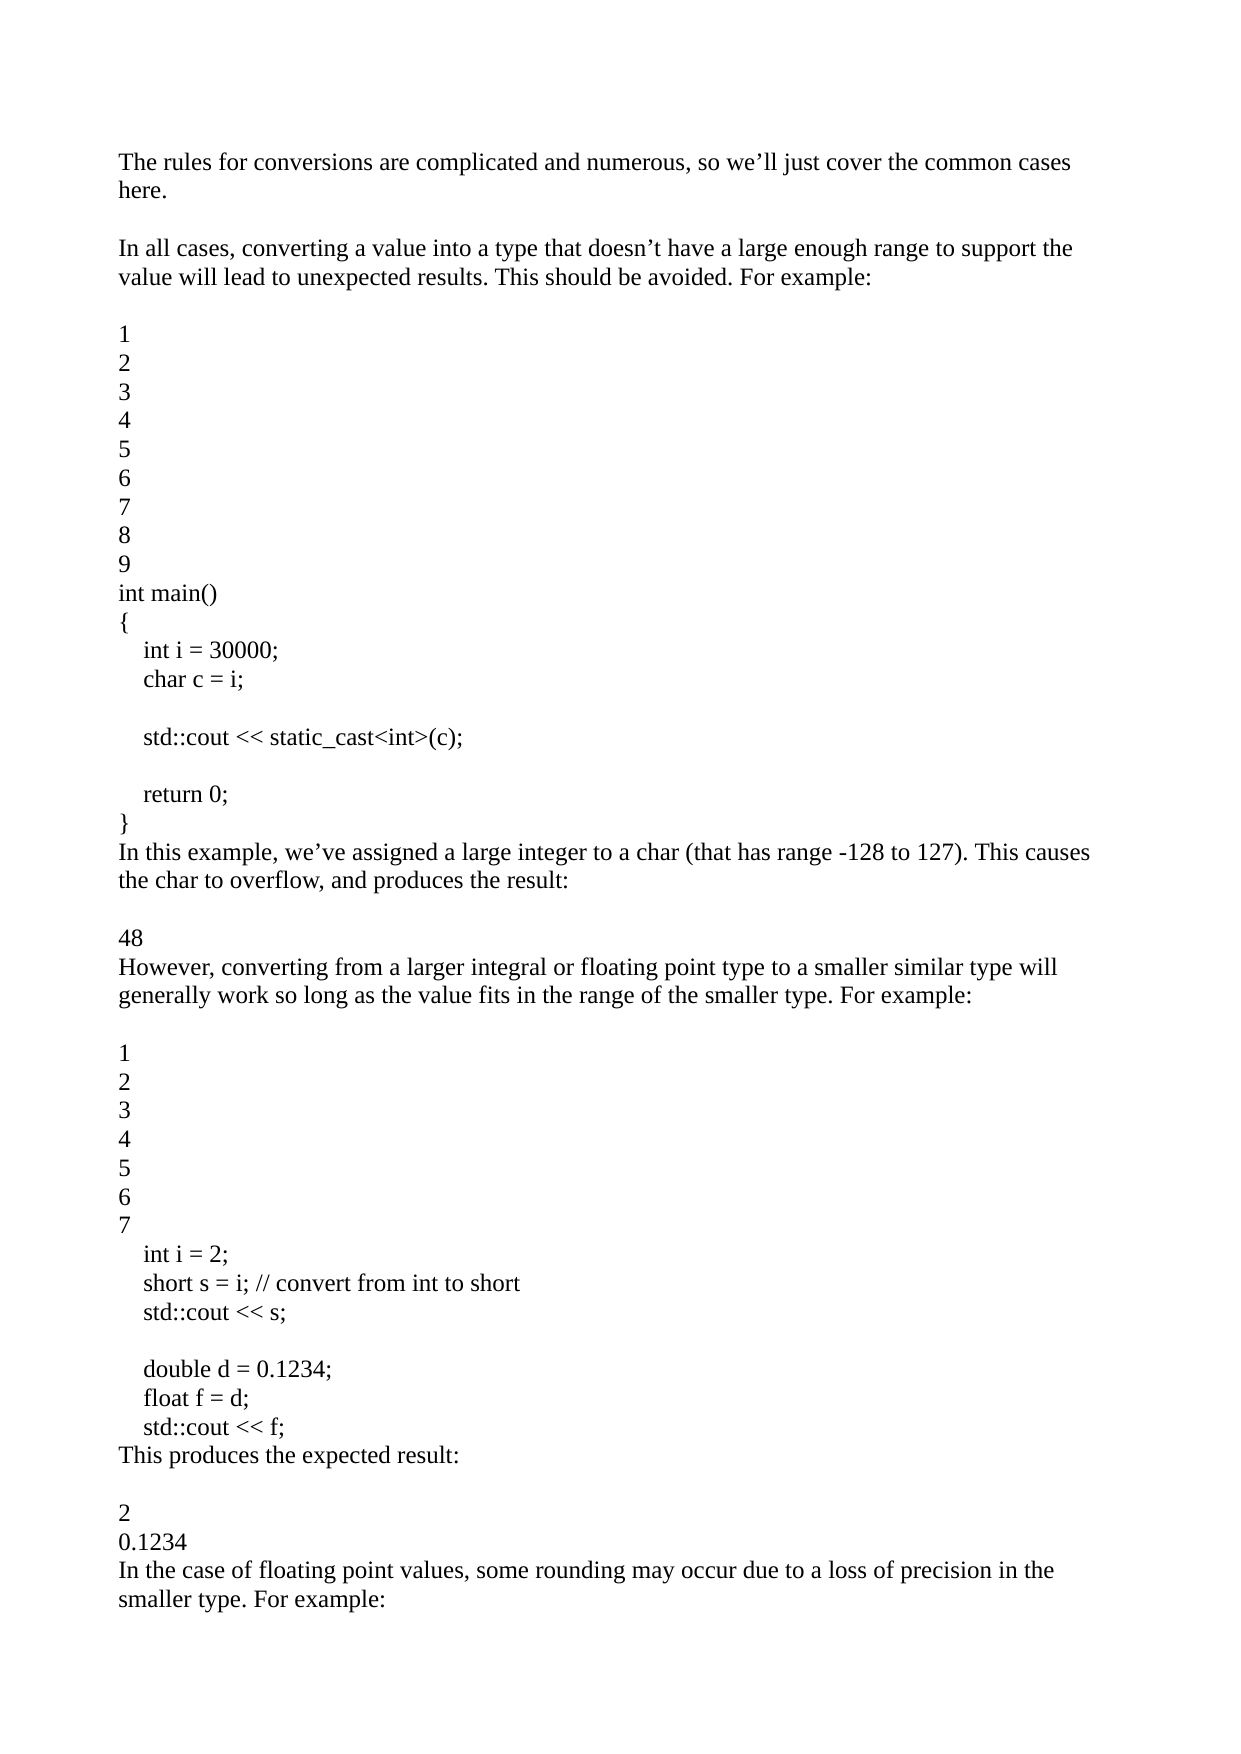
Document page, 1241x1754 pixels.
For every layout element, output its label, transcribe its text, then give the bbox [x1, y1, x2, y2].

text 7 [118, 492, 1122, 521]
text The rules for conversions are complicated and numerous, so we’ll just cover the common cases here. [118, 147, 1122, 204]
text int i = 2; [118, 1239, 1122, 1268]
text 8 [118, 521, 1122, 549]
text 3 [118, 377, 1122, 406]
text 4 [118, 1124, 1122, 1153]
text { [118, 607, 1122, 636]
text 2 [118, 1067, 1122, 1096]
text 7 [118, 1211, 1122, 1239]
text 1 [118, 1038, 1122, 1067]
text float f = d; [118, 1383, 1122, 1412]
text 2 [118, 1498, 1122, 1527]
text In this example, we’ve assigned a large integer to a char (that has range -128 to 127). This causes the char to overflow, and produces the result: [118, 837, 1122, 894]
text 2 [118, 348, 1122, 377]
text 3 [118, 1096, 1122, 1124]
text std::cout << static_cast<int>(c); [118, 722, 1122, 751]
text std::cout << s; [118, 1297, 1122, 1326]
text int i = 30000; [118, 636, 1122, 664]
text return 0; [118, 779, 1122, 808]
text 48 [118, 923, 1122, 952]
text This produces the expected result: [118, 1441, 1122, 1469]
text 0.1234 [118, 1527, 1122, 1556]
text 1 [118, 319, 1122, 348]
text int main() [118, 578, 1122, 607]
text 4 [118, 406, 1122, 434]
text However, converting from a larger integral or floating point type to a smaller similar type will generally work so long as the value fits in the range of the smaller type. For example: [118, 952, 1122, 1009]
text std::cout << f; [118, 1412, 1122, 1441]
text 5 [118, 1153, 1122, 1182]
text In all cases, converting a value into a type that doesn’t have a large enough range to support the value will lead to unexpected results. This should be avoided. For example: [118, 233, 1122, 291]
text 6 [118, 463, 1122, 492]
text } [118, 808, 1122, 837]
text 9 [118, 549, 1122, 578]
text 6 [118, 1182, 1122, 1211]
text double d = 0.1234; [118, 1354, 1122, 1383]
text 5 [118, 434, 1122, 463]
text In the case of floating point values, some rounding may occur due to a loss of precision in the smaller type. For example: [118, 1556, 1122, 1613]
text short s = i; // convert from int to short [118, 1268, 1122, 1297]
text char c = i; [118, 664, 1122, 693]
